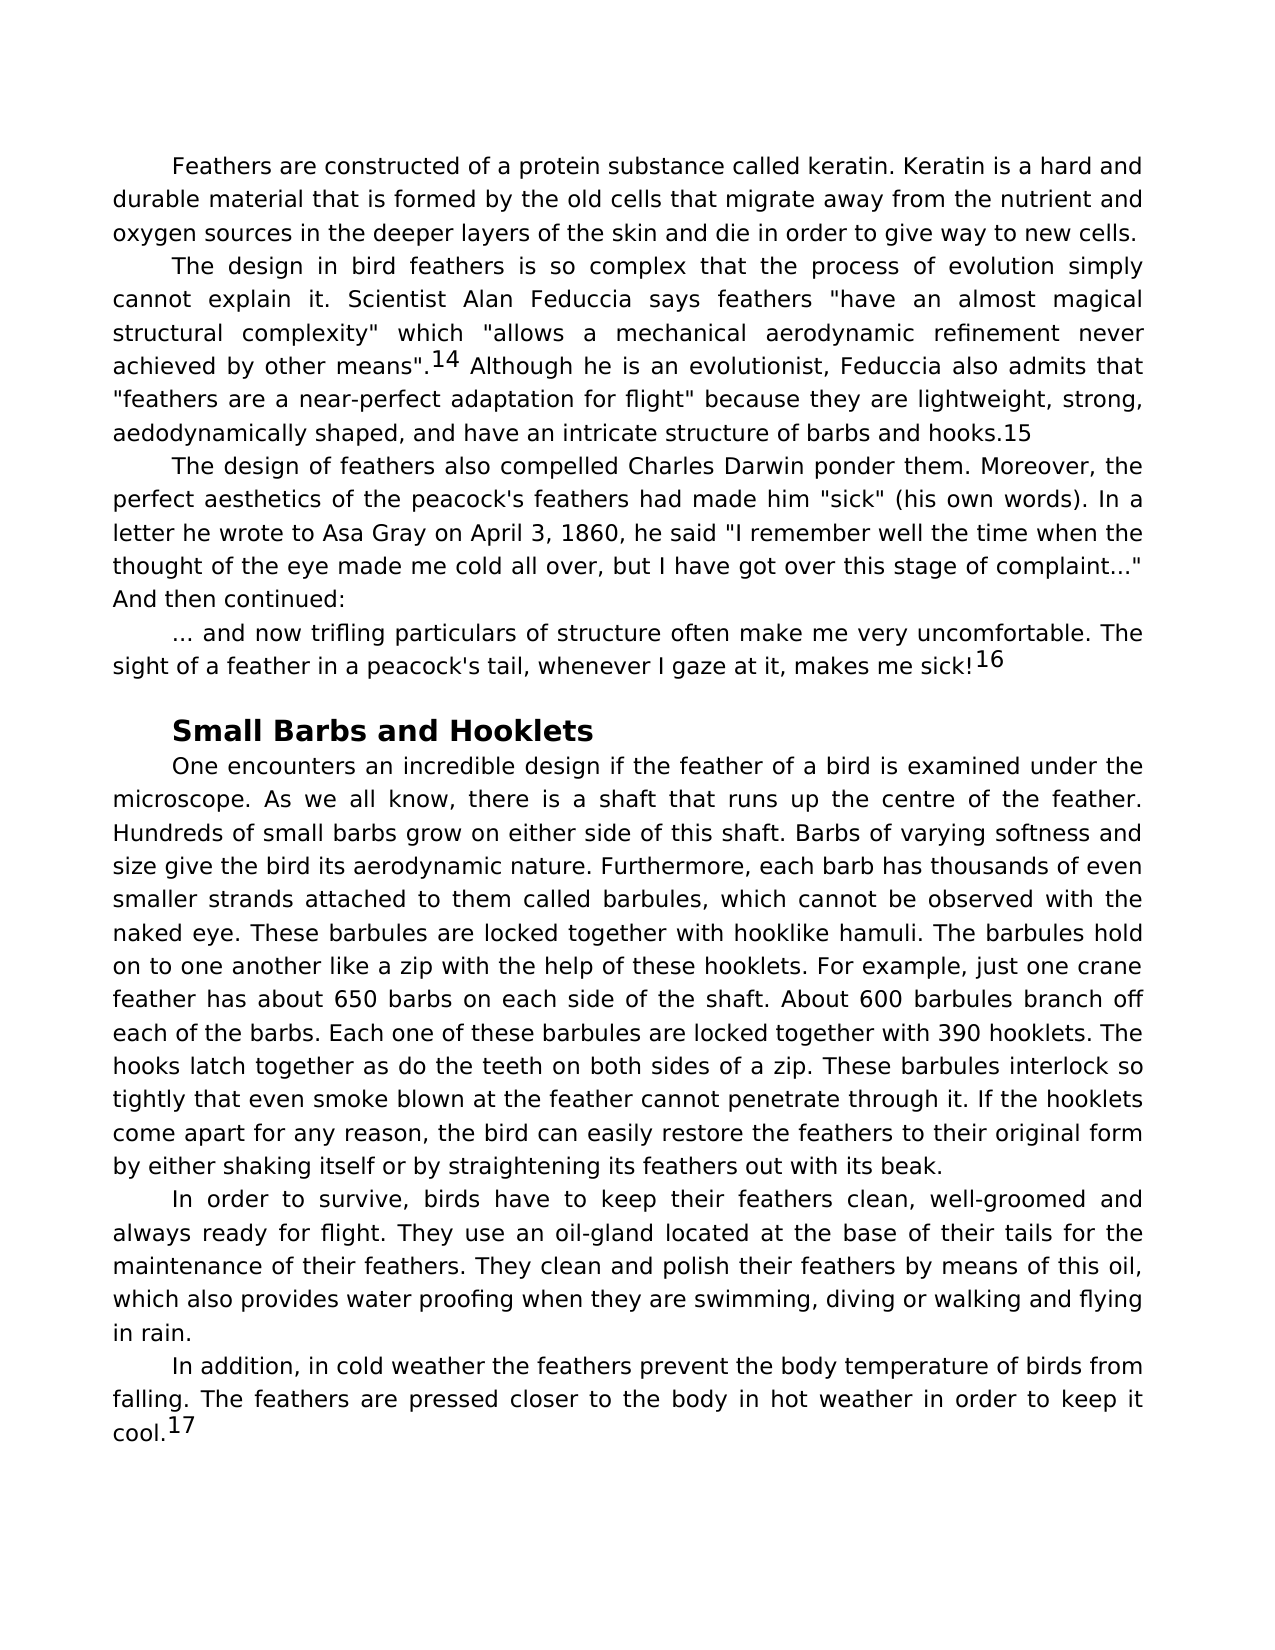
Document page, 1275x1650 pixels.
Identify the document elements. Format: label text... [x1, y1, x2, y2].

text The design in bird feathers is so complex that the process of evolution simply cannot explain it. Scientist Alan Feduccia says feathers "have an almost magical structural complexity" which "allows a mechanical aerodynamic refinement never achieved by other means".14 Although he is an evolutionist, Feduccia also admits that "feathers are a near-perfect adaptation for flight" because they are lightweight, strong, aedodynamically shaped, and have an intricate structure of barbs and hooks.15 [112, 248, 1145, 448]
text The design of feathers also compelled Charles Darwin ponder them. Moreover, the perfect aesthetics of the peacock's feathers had made him "sick" (his own words). In a letter he wrote to Asa Gray on April 3, 1860, he said "I remember well the time when the thought of the eye made me cold all over, but I have got over this stage of complaint..." And then continued: [112, 448, 1145, 614]
text Feathers are constructed of a protein substance called keratin. Keratin is a hard and durable material that is formed by the old cells that migrate away from the nutrient and oxygen sources in the deeper layers of the skin and die in order to give way to new cells. [112, 148, 1145, 248]
text In order to survive, birds have to keep their feathers clean, well-groomed and always ready for flight. They use an oil-gland located at the base of their tails for the maintenance of their feathers. They clean and polish their feathers by means of this oil, which also provides water proofing when they are swimming, diving or walking and flying in rain. [112, 1181, 1145, 1348]
text ... and now trifling particulars of structure often make me very uncomfortable. The sight of a feather in a peacock's tail, whenever I gaze at it, makes me sick!16 [112, 614, 1145, 681]
text Small Barbs and Hooklets [112, 714, 1145, 748]
text One encounters an incredible design if the feather of a bird is examined under the microscope. As we all know, there is a shaft that runs up the centre of the feather. Hundreds of small barbs grow on either side of this shaft. Barbs of varying softness and size give the bird its aerodynamic nature. Furthermore, each barb has thousands of even smaller strands attached to them called barbules, which cannot be observed with the naked eye. These barbules are locked together with hooklike hamuli. The barbules hold on to one another like a zip with the help of these hooklets. For example, just one crane feather has about 650 barbs on each side of the shaft. About 600 barbules branch off each of the barbs. Each one of these barbules are locked together with 390 hooklets. The hooks latch together as do the teeth on both sides of a zip. These barbules interlock so tightly that even smoke blown at the feather cannot penetrate through it. If the hooklets come apart for any reason, the bird can easily restore the feathers to their original form by either shaking itself or by straightening its feathers out with its beak. [112, 748, 1145, 1181]
text In addition, in cold weather the feathers prevent the body temperature of birds from falling. The feathers are pressed closer to the body in hot weather in order to keep it cool.17 [112, 1348, 1145, 1448]
